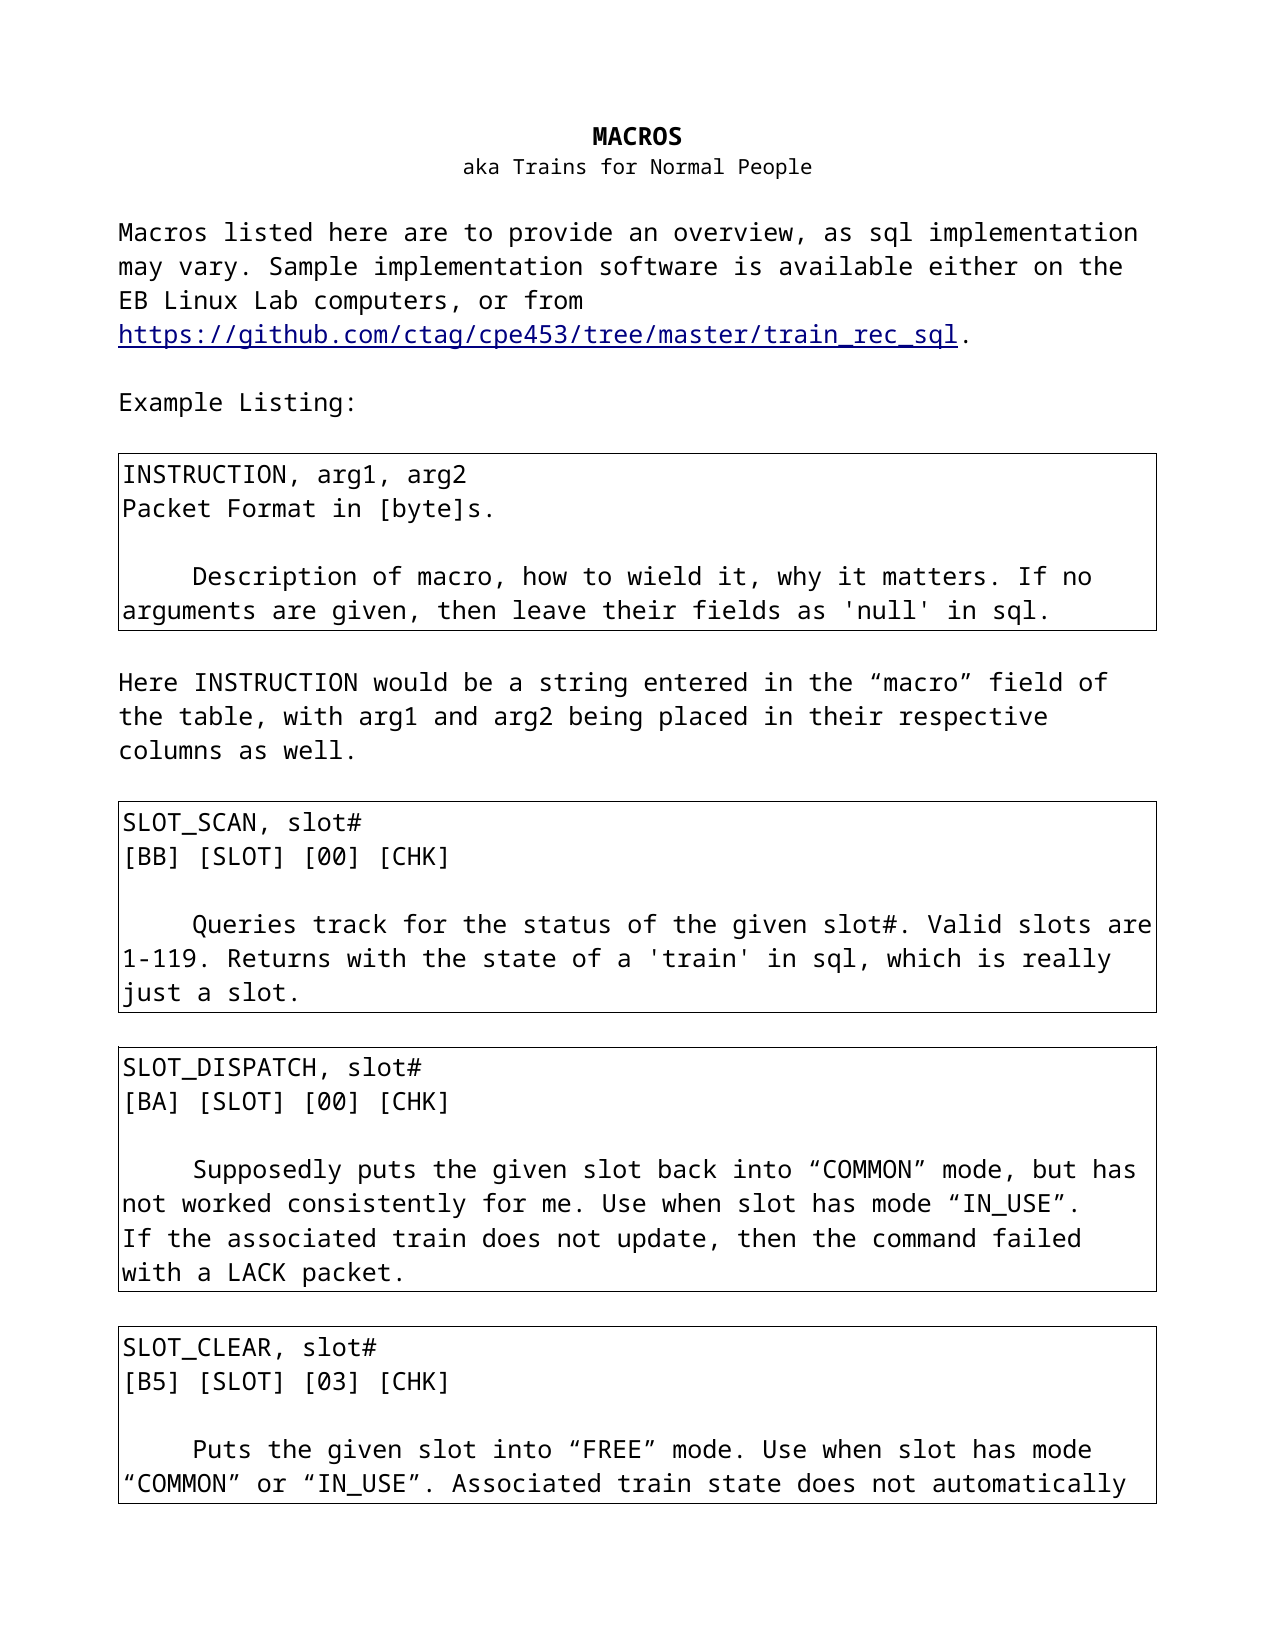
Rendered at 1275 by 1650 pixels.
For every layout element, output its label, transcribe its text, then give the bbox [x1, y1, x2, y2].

text [BA] [SLOT] [00] [CHK] [119, 1080, 1156, 1118]
text Here INSTRUCTION would be a string entered in the “macro” field of the table, with arg1 and arg2 being placed in their respective columns as well. [118, 664, 1157, 767]
text Supposedly puts the given slot back into “COMMON” mode, but has not worked consistently for me. Use when slot has mode “IN_USE”. [119, 1148, 1156, 1217]
text [B5] [SLOT] [03] [CHK] [119, 1360, 1156, 1398]
text Queries track for the status of the given slot#. Valid slots are 1-119. Returns with the state of a 'train' in sql, which is really just a slot. [119, 903, 1156, 1012]
text Packet Format in [byte]s. [119, 487, 1156, 525]
text If the associated train does not update, then the command failed with a LACK packet. [119, 1217, 1156, 1291]
text Macros listed here are to provide an overview, as sql implementation may vary. Sample implementation software is available either on the EB Linux Lab computers, or from https://github.com/ctag/cpe453/tree/master/train_rec_sql. [118, 215, 1157, 351]
text INSTRUCTION, arg1, arg2 [119, 454, 1156, 487]
text SLOT_CLEAR, slot# [119, 1327, 1156, 1360]
text [BB] [SLOT] [00] [CHK] [119, 835, 1156, 872]
text SLOT_SCAN, slot# [119, 802, 1156, 835]
text aka Trains for Normal People [118, 152, 1157, 181]
text MACROS [118, 118, 1157, 152]
text Example Listing: [118, 385, 1157, 419]
text Description of macro, how to wield it, why it matters. If no arguments are given, then leave their fields as 'null' in sql. [119, 555, 1156, 630]
text SLOT_DISPATCH, slot# [119, 1048, 1156, 1080]
text Puts the given slot into “FREE” mode. Use when slot has mode “COMMON” or “IN_USE”. Associated train state does not automatically [119, 1428, 1156, 1503]
